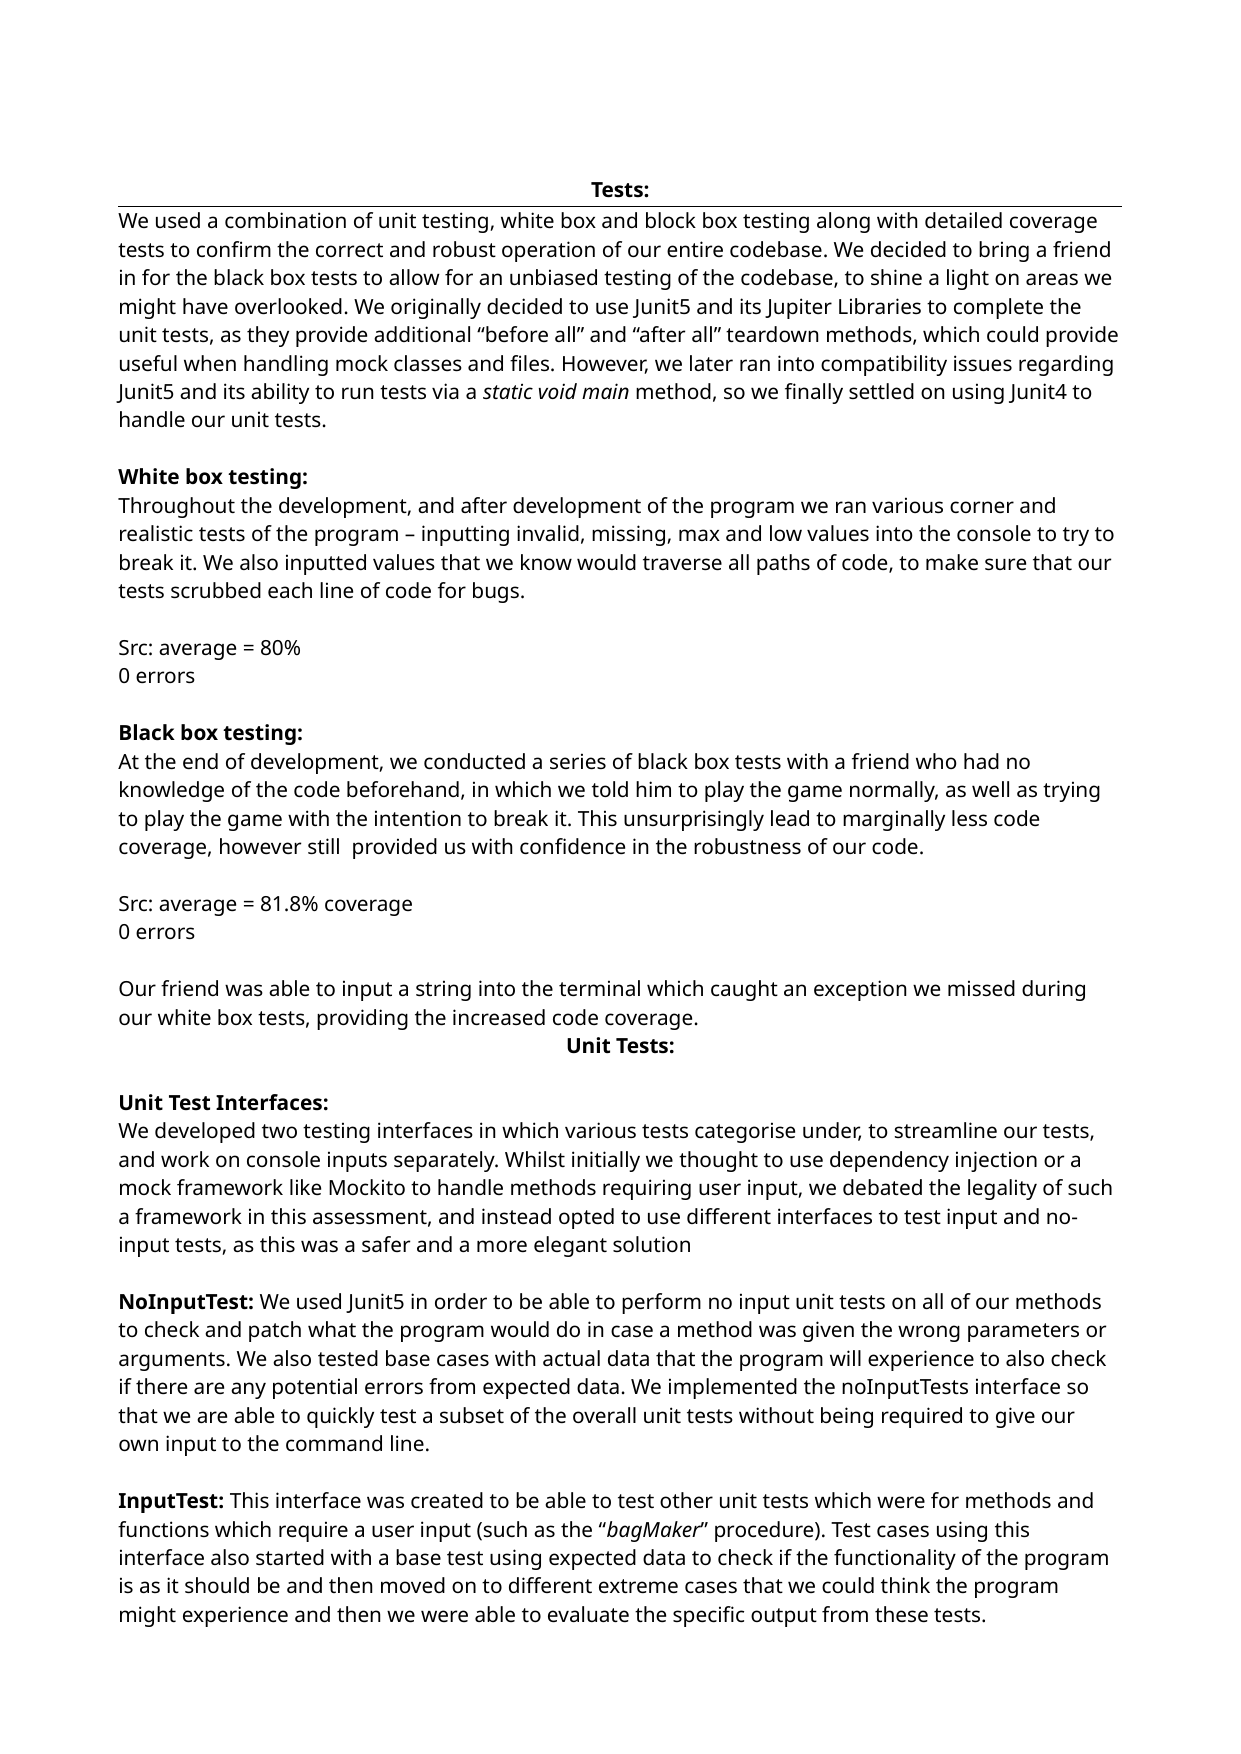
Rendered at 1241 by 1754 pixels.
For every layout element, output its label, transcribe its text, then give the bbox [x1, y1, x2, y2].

text Black box testing: [118, 718, 1122, 747]
text Unit Tests: [118, 1031, 1122, 1060]
text Throughout the development, and after development of the program we ran various corner and realistic tests of the program – inputting invalid, missing, max and low values into the console to try to break it. We also inputted values that we know would traverse all paths of code, to make sure that our tests scrubbed each line of code for bugs. [118, 491, 1122, 605]
text NoInputTest: We used Junit5 in order to be able to perform no input unit tests on all of our methods to check and patch what the program would do in case a method was given the wrong parameters or arguments. We also tested base cases with actual data that the program will experience to also check if there are any potential errors from expected data. We implemented the noInputTests interface so that we are able to quickly test a subset of the overall unit tests without being required to give our own input to the command line. [118, 1287, 1122, 1458]
text At the end of development, we conducted a series of black box tests with a friend who had no knowledge of the code beforehand, in which we told him to play the game normally, as well as trying to play the game with the intention to break it. This unsurprisingly lead to marginally less code coverage, however still provided us with confidence in the robustness of our code. [118, 747, 1122, 861]
text InputTest: This interface was created to be able to test other unit tests which were for methods and functions which require a user input (such as the “bagMaker” procedure). Test cases using this interface also started with a base test using expected data to check if the functionality of the program is as it should be and then moved on to different extreme cases that we could think the program might experience and then we were able to evaluate the specific output from these tests. [118, 1486, 1122, 1628]
text We used a combination of unit testing, white box and block box testing along with detailed coverage tests to confirm the correct and robust operation of our entire codebase. We decided to bring a friend in for the black box tests to allow for an unbiased testing of the codebase, to shine a light on areas we might have overlooked. We originally decided to use Junit5 and its Jupiter Libraries to complete the unit tests, as they provide additional “before all” and “after all” teardown methods, which could provide useful when handling mock classes and files. However, we later ran into compatibility issues regarding Junit5 and its ability to run tests via a static void main method, so we finally settled on using Junit4 to handle our unit tests. [118, 207, 1122, 434]
text White box testing: [118, 462, 1122, 491]
text 0 errors [118, 917, 1122, 946]
text Unit Test Interfaces: [118, 1088, 1122, 1117]
text Src: average = 81.8% coverage [118, 889, 1122, 917]
text Src: average = 80% [118, 633, 1122, 662]
text Our friend was able to input a string into the terminal which caught an exception we missed during our white box tests, providing the increased code coverage. [118, 974, 1122, 1031]
text We developed two testing interfaces in which various tests categorise under, to streamline our tests, and work on console inputs separately. Whilst initially we thought to use dependency injection or a mock framework like Mockito to handle methods requiring user input, we debated the legality of such a framework in this assessment, and instead opted to use different interfaces to test input and no-input tests, as this was a safer and a more elegant solution [118, 1117, 1122, 1259]
text 0 errors [118, 662, 1122, 690]
text Tests: [118, 175, 1122, 206]
